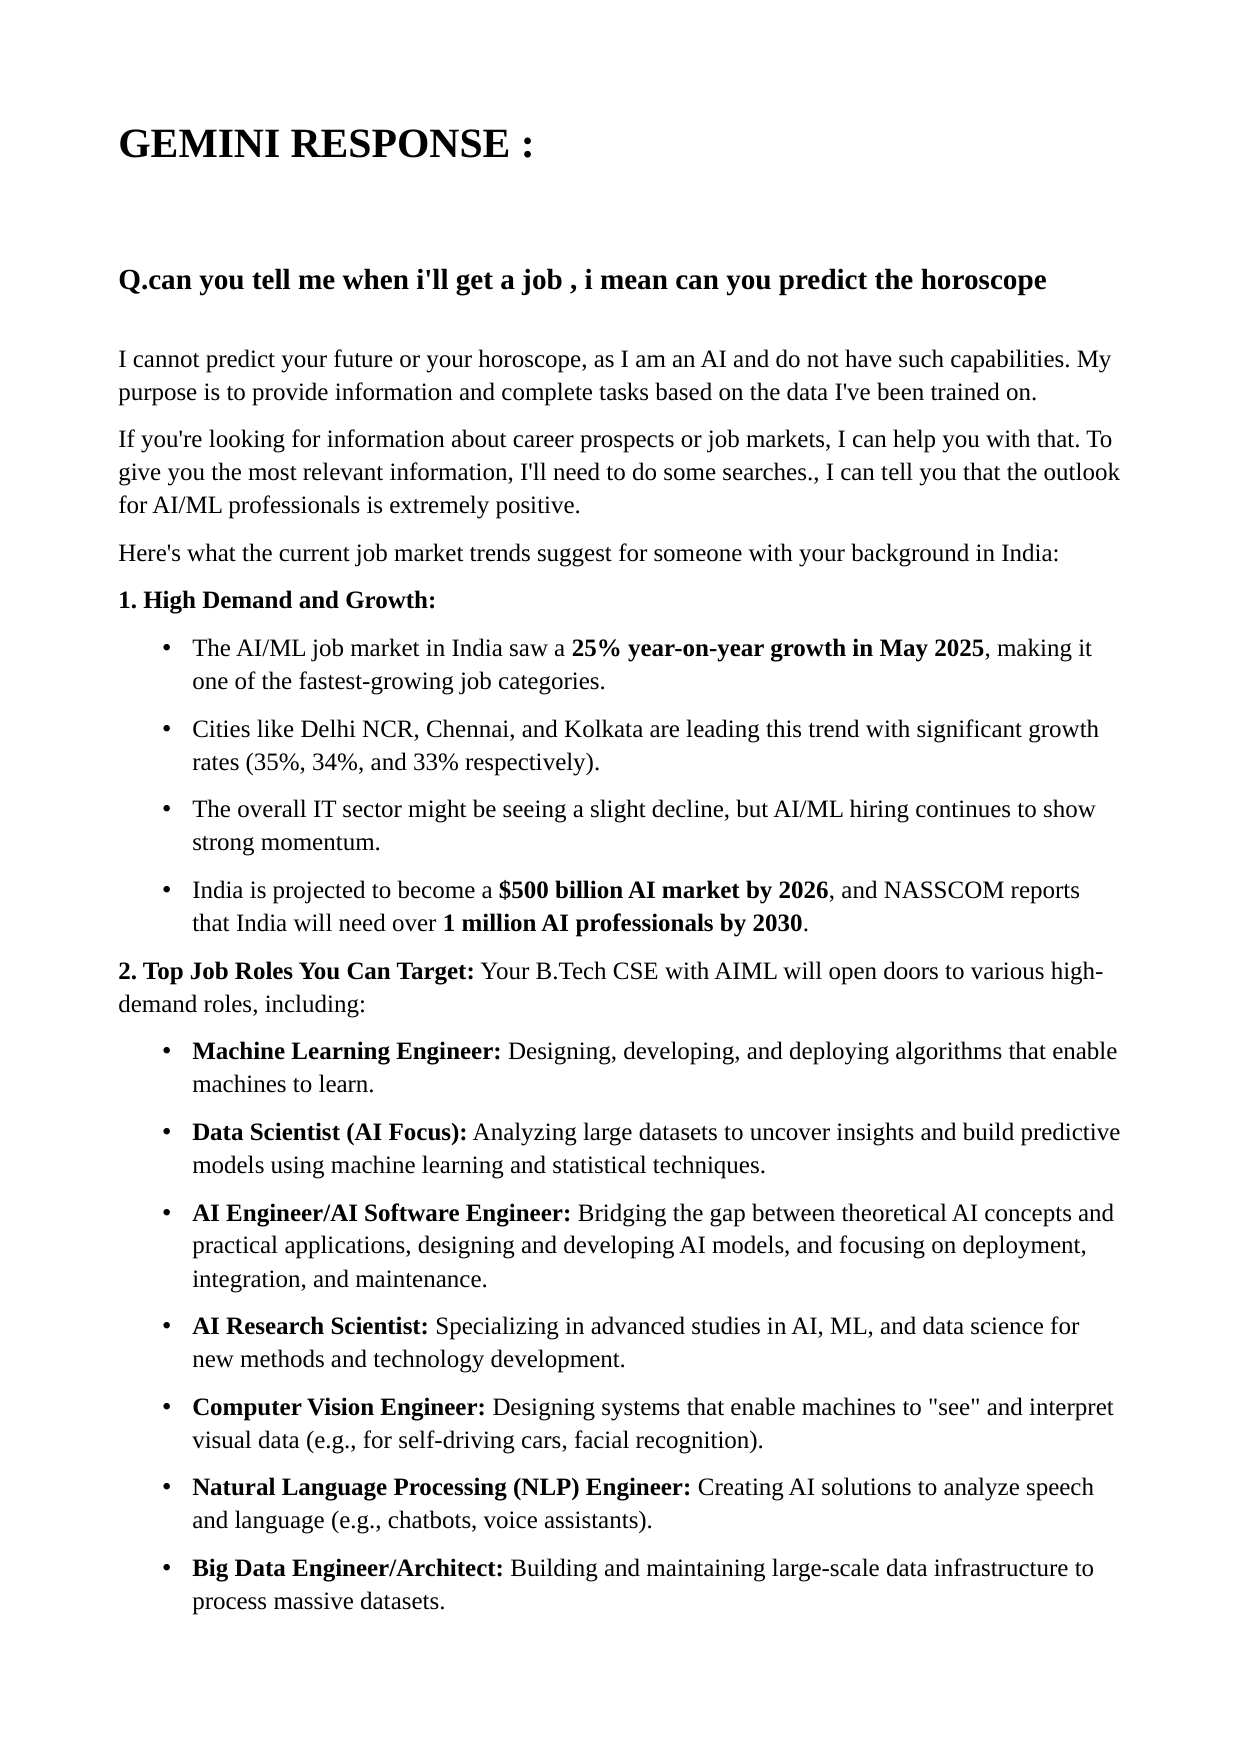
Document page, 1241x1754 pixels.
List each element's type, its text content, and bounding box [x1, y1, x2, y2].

list Cities like Delhi NCR, Chennai, and Kolkata are leading this trend with significant growth rates (35%, 34%, and 33% respectively). [162, 714, 1122, 776]
text 1. High Demand and Growth: [118, 586, 1122, 614]
list Computer Vision Engineer: Designing systems that enable machines to "see" and interpret visual data (e.g., for self-driving cars, facial recognition). [162, 1392, 1122, 1454]
list India is projected to become a $500 billion AI market by 2026, and NASSCOM reports that India will need over 1 million AI professionals by 2030. [162, 875, 1122, 937]
list Natural Language Processing (NLP) Engineer: Creating AI solutions to analyze speech and language (e.g., chatbots, voice assistants). [162, 1472, 1122, 1534]
list Big Data Engineer/Architect: Building and maintaining large-scale data infrastructure to process massive datasets. [162, 1553, 1122, 1615]
text Q.can you tell me when i'll get a job , i mean can you predict the horoscope [118, 262, 1122, 295]
text Here's what the current job market trends suggest for someone with your background in India: [118, 538, 1122, 567]
list The AI/ML job market in India saw a 25% year-on-year growth in May 2025, making it one of the fastest-growing job categories. [162, 633, 1122, 695]
text If you're looking for information about career prospects or job markets, I can help you with that. To give you the most relevant information, I'll need to do some searches., I can tell you that the outlook for AI/ML professionals is extremely positive. [118, 424, 1122, 519]
list AI Engineer/AI Software Engineer: Bridging the gap between theoretical AI concepts and practical applications, designing and developing AI models, and focusing on deployment, integration, and maintenance. [162, 1198, 1122, 1292]
text GEMINI RESPONSE : [118, 118, 1122, 166]
list The overall IT sector might be seeing a slight decline, but AI/ML hiring continues to show strong momentum. [162, 794, 1122, 856]
list Machine Learning Engineer: Designing, developing, and deploying algorithms that enable machines to learn. [162, 1036, 1122, 1098]
list AI Research Scientist: Specializing in advanced studies in AI, ML, and data science for new methods and technology development. [162, 1311, 1122, 1373]
text I cannot predict your future or your horoscope, as I am an AI and do not have such capabilities. My purpose is to provide information and complete tasks based on the data I've been trained on. [118, 344, 1122, 406]
list Data Scientist (AI Focus): Analyzing large datasets to uncover insights and build predictive models using machine learning and statistical techniques. [162, 1117, 1122, 1179]
text 2. Top Job Roles You Can Target: Your B.Tech CSE with AIML will open doors to various high-demand roles, including: [118, 956, 1122, 1017]
